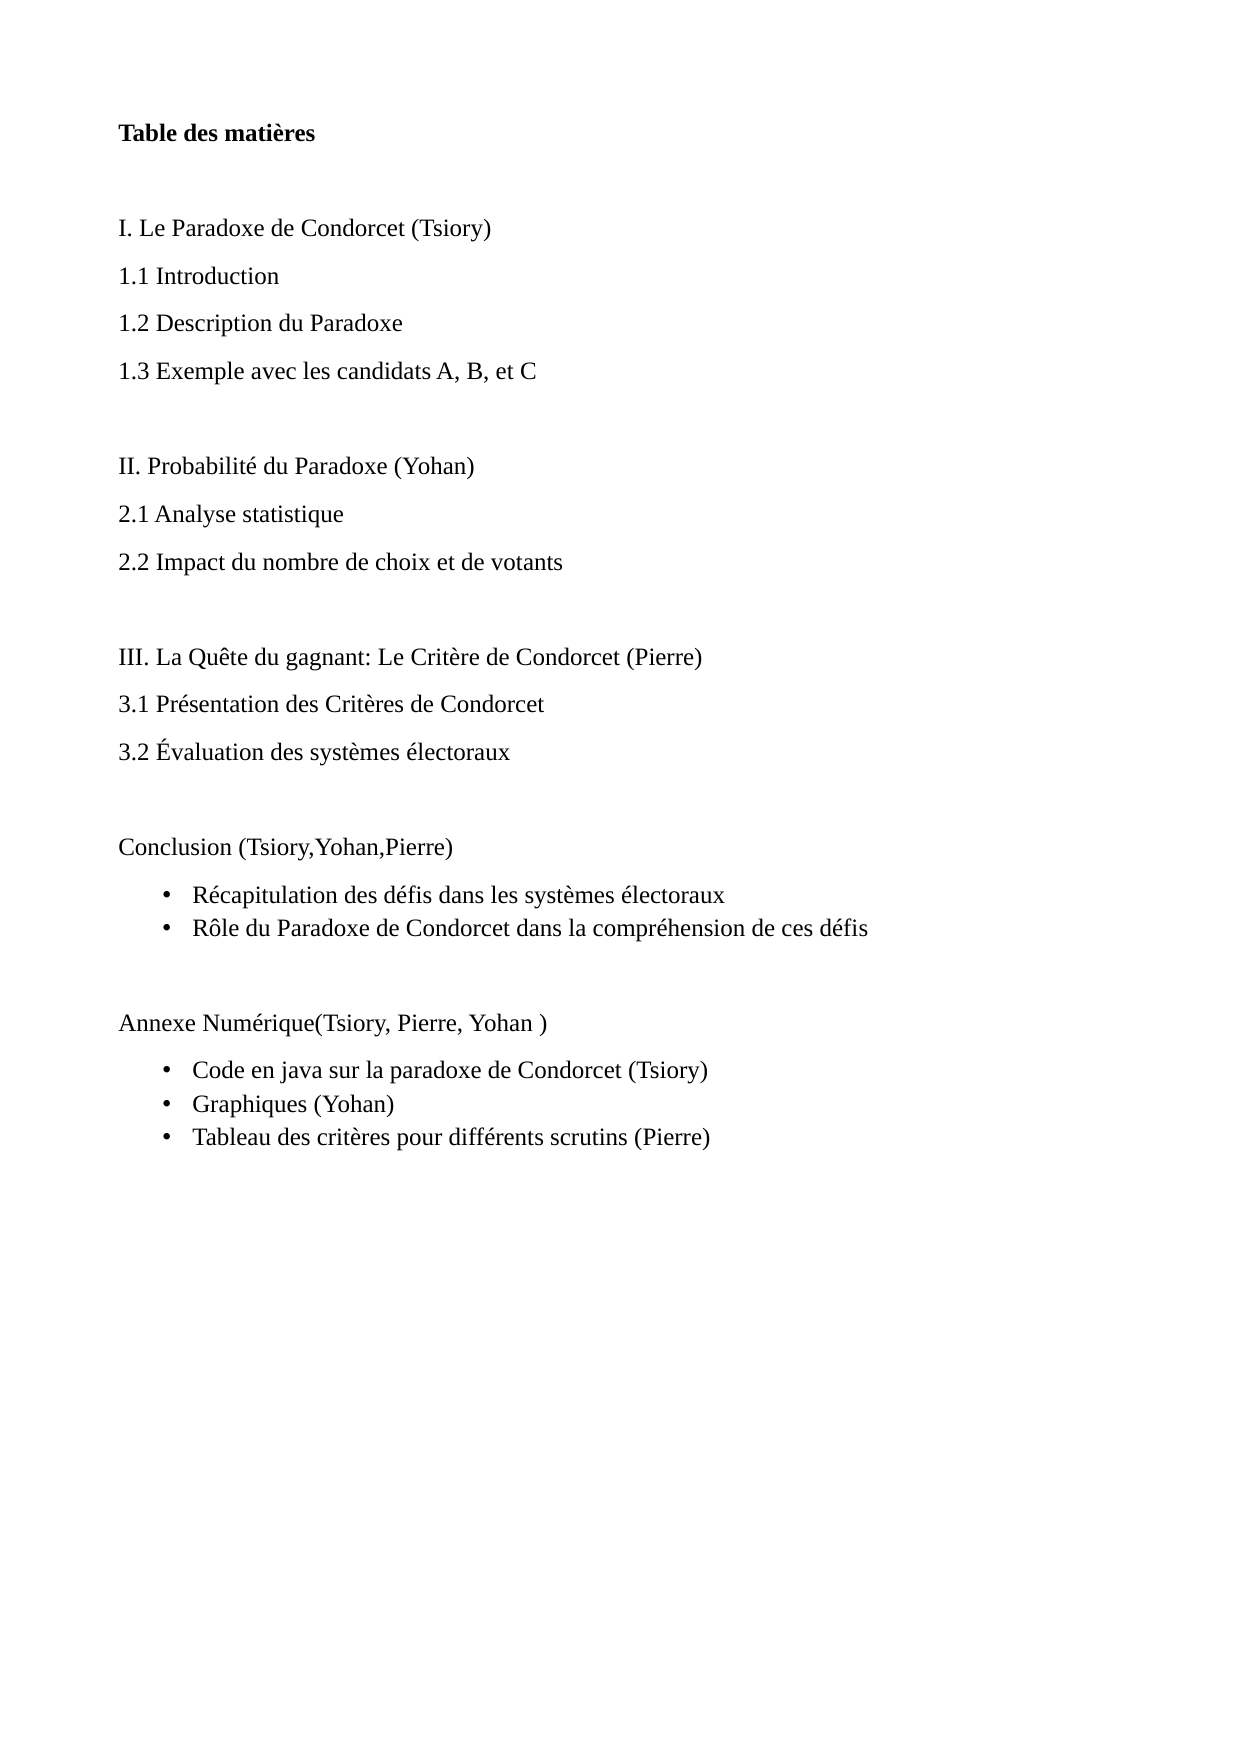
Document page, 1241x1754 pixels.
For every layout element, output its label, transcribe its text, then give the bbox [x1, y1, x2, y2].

text I. Le Paradoxe de Condorcet (Tsiory) [118, 213, 1122, 242]
text Table des matières [118, 118, 1122, 147]
text 2.1 Analyse statistique [118, 499, 1122, 528]
text III. La Quête du gagnant: Le Critère de Condorcet (Pierre) [118, 642, 1122, 671]
list Rôle du Paradoxe de Condorcet dans la compréhension de ces défis [162, 913, 1122, 942]
list Récapitulation des défis dans les systèmes électoraux [162, 880, 1122, 908]
list Graphiques (Yohan) [162, 1089, 1122, 1117]
list Code en java sur la paradoxe de Condorcet (Tsiory) [162, 1056, 1122, 1084]
text 3.2 Évaluation des systèmes électoraux [118, 737, 1122, 766]
text 2.2 Impact du nombre de choix et de votants [118, 547, 1122, 575]
text Conclusion (Tsiory,Yohan,Pierre) [118, 832, 1122, 861]
text 1.3 Exemple avec les candidats A, B, et C [118, 356, 1122, 385]
text 3.1 Présentation des Critères de Condorcet [118, 689, 1122, 718]
text 1.1 Introduction [118, 261, 1122, 290]
text 1.2 Description du Paradoxe [118, 308, 1122, 337]
list Tableau des critères pour différents scrutins (Pierre) [162, 1122, 1122, 1150]
text II. Probabilité du Paradoxe (Yohan) [118, 451, 1122, 480]
text Annexe Numérique(Tsiory, Pierre, Yohan ) [118, 1008, 1122, 1037]
